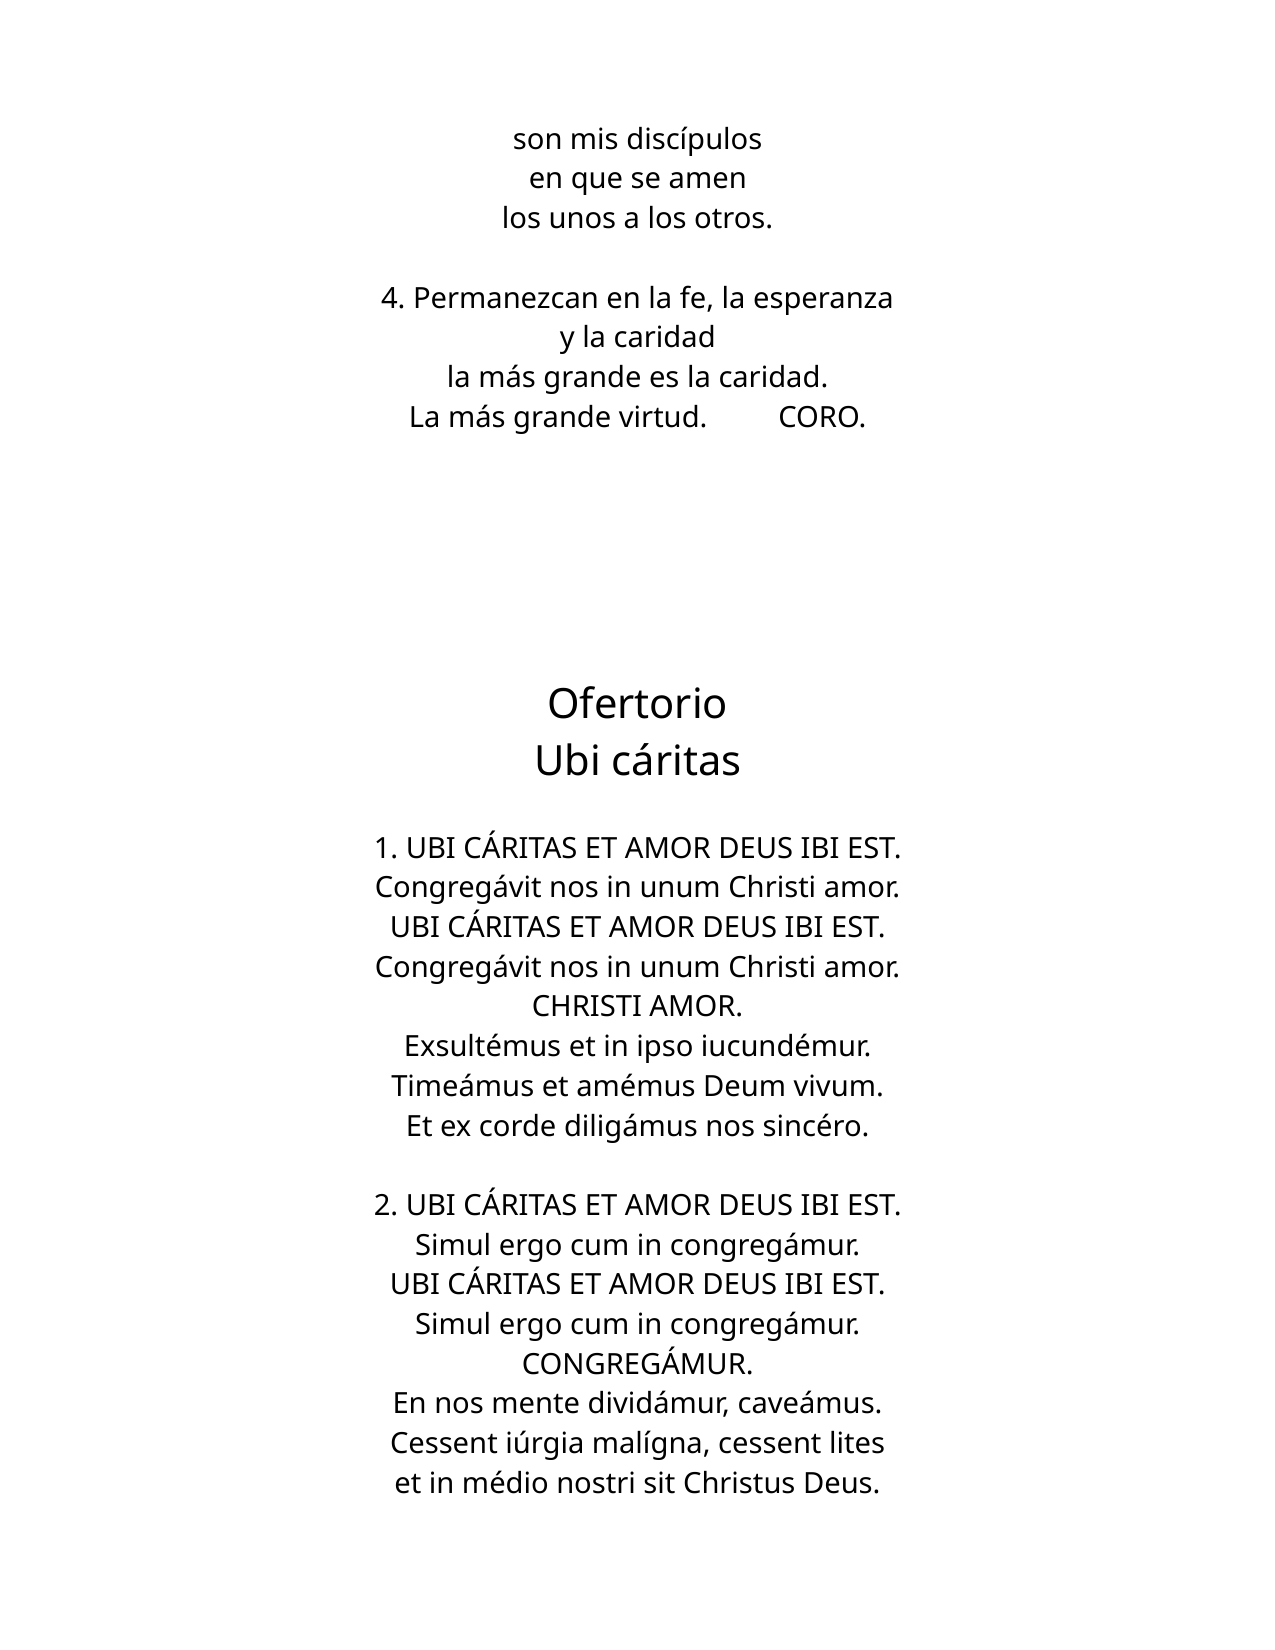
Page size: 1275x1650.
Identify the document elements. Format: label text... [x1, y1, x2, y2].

text 1. UBI CÁRITAS ET AMOR DEUS IBI EST. [118, 827, 1157, 867]
text 2. UBI CÁRITAS ET AMOR DEUS IBI EST. [118, 1184, 1157, 1224]
text la más grande es la caridad. [118, 356, 1157, 396]
text et in médio nostri sit Christus Deus. [118, 1462, 1157, 1502]
text UBI CÁRITAS ET AMOR DEUS IBI EST. [118, 1263, 1157, 1303]
text Cessent iúrgia malígna, cessent lites [118, 1422, 1157, 1462]
text Ofertorio [118, 674, 1157, 731]
text Simul ergo cum in congregámur. [118, 1224, 1157, 1263]
text y la caridad [118, 317, 1157, 356]
text en que se amen [118, 158, 1157, 197]
text La más grande virtud. CORO. [118, 396, 1157, 436]
text los unos a los otros. [118, 197, 1157, 237]
text son mis discípulos [118, 118, 1157, 158]
text En nos mente dividámur, caveámus. [118, 1383, 1157, 1422]
text Exsultémus et in ipso iucundémur. [118, 1025, 1157, 1065]
text Congregávit nos in unum Christi amor. [118, 946, 1157, 986]
text Simul ergo cum in congregámur. [118, 1303, 1157, 1343]
text 4. Permanezcan en la fe, la esperanza [118, 277, 1157, 317]
text Congregávit nos in unum Christi amor. [118, 867, 1157, 906]
text Et ex corde diligámus nos sincéro. [118, 1105, 1157, 1144]
text CHRISTI AMOR. [118, 986, 1157, 1025]
text Ubi cáritas [118, 731, 1157, 787]
text UBI CÁRITAS ET AMOR DEUS IBI EST. [118, 906, 1157, 946]
text Timeámus et amémus Deum vivum. [118, 1065, 1157, 1105]
text CONGREGÁMUR. [118, 1343, 1157, 1383]
